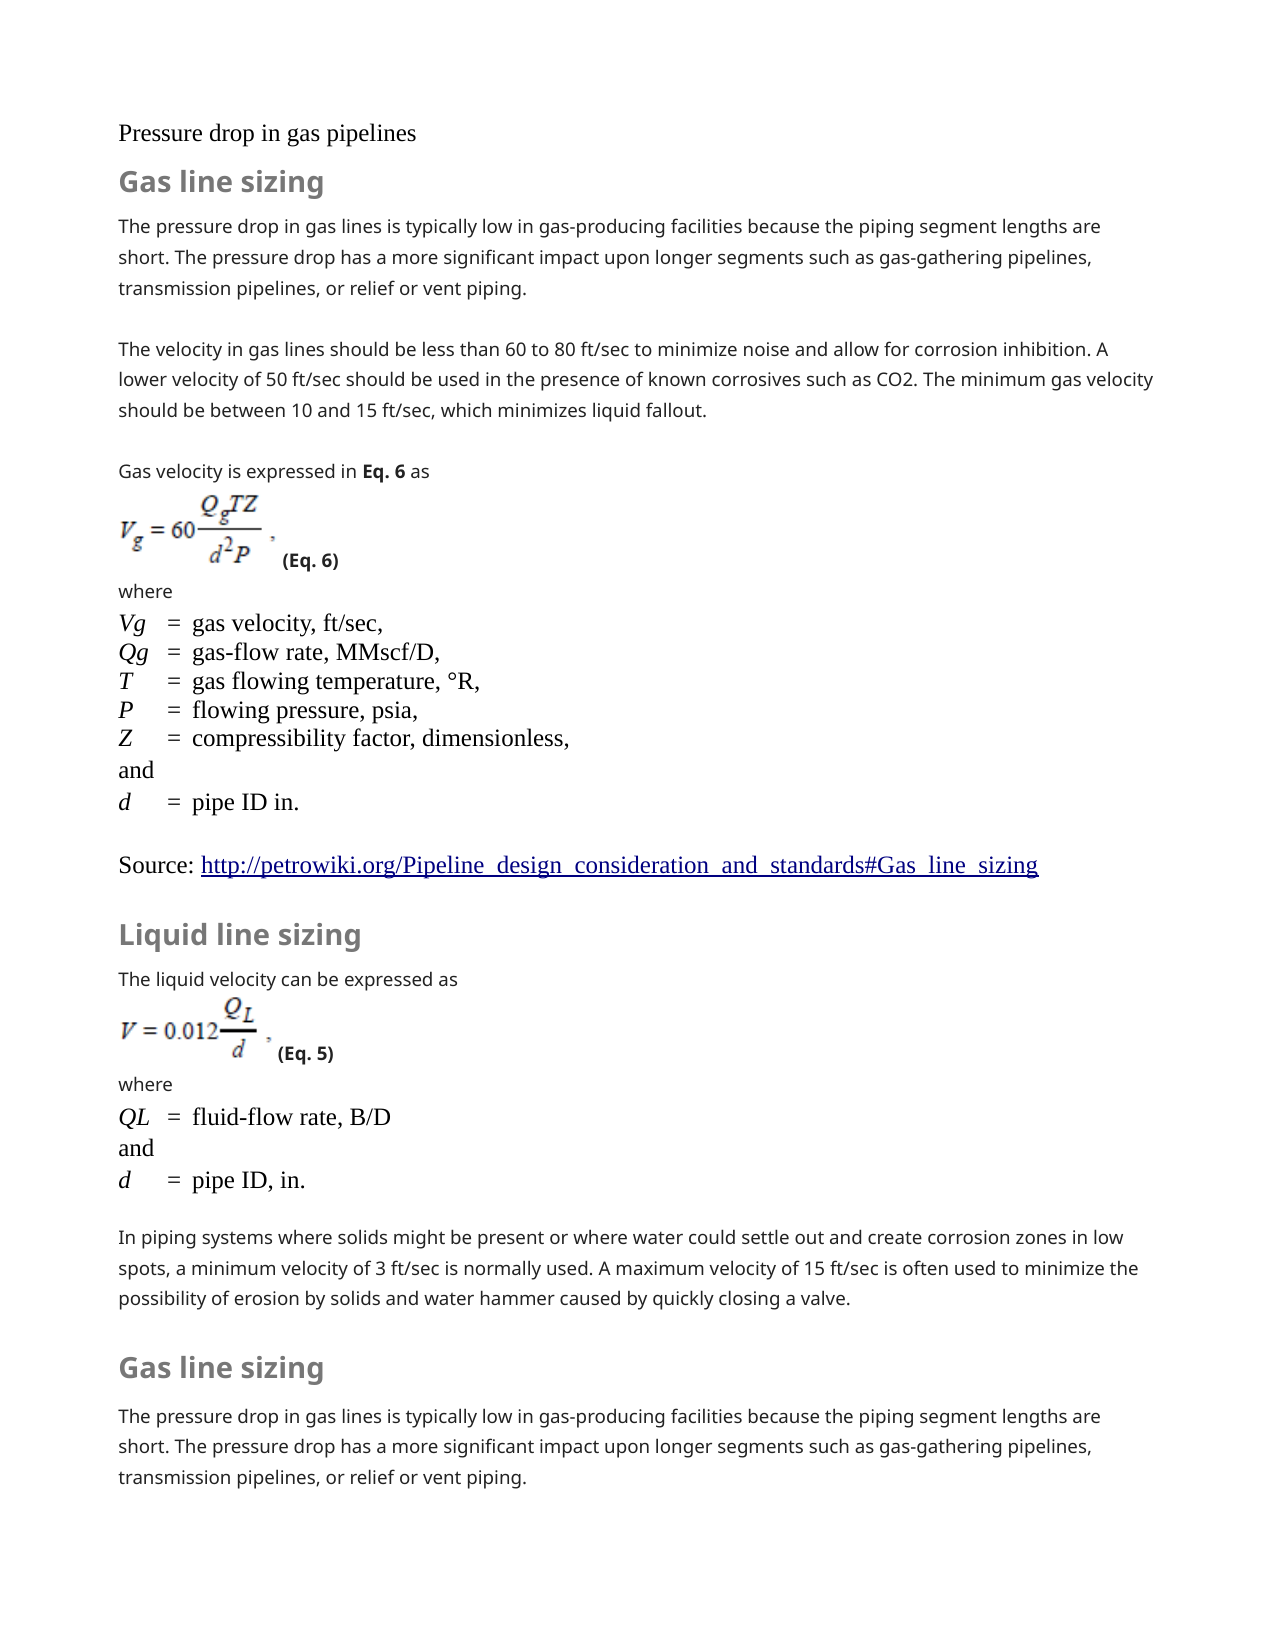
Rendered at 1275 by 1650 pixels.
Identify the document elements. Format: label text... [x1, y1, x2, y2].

table_cell [167, 1131, 407, 1165]
table_cell Qg [118, 637, 167, 666]
table_cell = [167, 1165, 192, 1194]
table_cell = [167, 695, 192, 723]
table_header fluid-flow rate, B/D [192, 1102, 407, 1131]
table_header QL [118, 1102, 167, 1131]
text In piping systems where solids might be present or where water could settle out and create corrosion zones in low spots, a minimum velocity of 3 ft/sec is normally used. A maximum velocity of 15 ft/sec is often used to minimize the possibility of erosion by solids and water hammer caused by quickly closing a valve. [118, 1194, 1157, 1311]
table_cell [167, 752, 586, 787]
text The liquid velocity can be expressed as (Eq. 5) where [118, 966, 1157, 1097]
table_cell = [167, 637, 192, 666]
picture [118, 996, 273, 1061]
table_cell gas-flow rate, MMscf/D, [192, 637, 586, 666]
table_cell flowing pressure, psia, [192, 695, 586, 723]
text The pressure drop in gas lines is typically low in gas-producing facilities because the piping segment lengths are short. The pressure drop has a more significant impact upon longer segments such as gas-gathering pipelines, transmission pipelines, or relief or vent piping. The velocity in gas lines should be less than 60 to 80 ft/sec to minimize noise and allow for corrosion inhibition. A lower velocity of 50 ft/sec should be used in the presence of known corrosives such as CO2. The minimum gas velocity should be between 10 and 15 ft/sec, which minimizes liquid fallout. Gas velocity is expressed in Eq. 6 as (Eq. 6) where [118, 214, 1157, 603]
text Pressure drop in gas pipelines [118, 118, 1157, 147]
table_header Vg [118, 609, 167, 637]
subtitle Gas line sizing [118, 161, 1157, 201]
text Source: http://petrowiki.org/Pipeline_design_consideration_and_standards#Gas_line_sizing [118, 816, 1157, 879]
table_cell pipe ID, in. [192, 1165, 407, 1194]
table_cell = [167, 724, 192, 752]
table_header = [167, 1102, 192, 1131]
table_cell = [167, 666, 192, 695]
table_cell compressibility factor, dimensionless, [192, 724, 586, 752]
table_header = [167, 609, 192, 637]
text The pressure drop in gas lines is typically low in gas-producing facilities because the piping segment lengths are short. The pressure drop has a more significant impact upon longer segments such as gas-gathering pipelines, transmission pipelines, or relief or vent piping. [118, 1403, 1157, 1520]
table_cell d [118, 1165, 167, 1194]
table_cell gas flowing temperature, °R, [192, 666, 586, 695]
table_cell Z [118, 724, 167, 752]
table_cell T [118, 666, 167, 695]
table_cell d [118, 787, 167, 816]
subtitle Liquid line sizing [118, 914, 1157, 953]
subtitle Gas line sizing [118, 1348, 1157, 1387]
table_header gas velocity, ft/sec, [192, 609, 586, 637]
table_cell and [118, 1131, 167, 1165]
table_cell pipe ID in. [192, 787, 586, 816]
table_cell P [118, 695, 167, 723]
table_cell and [118, 752, 167, 787]
picture [118, 489, 278, 568]
table_cell = [167, 787, 192, 816]
